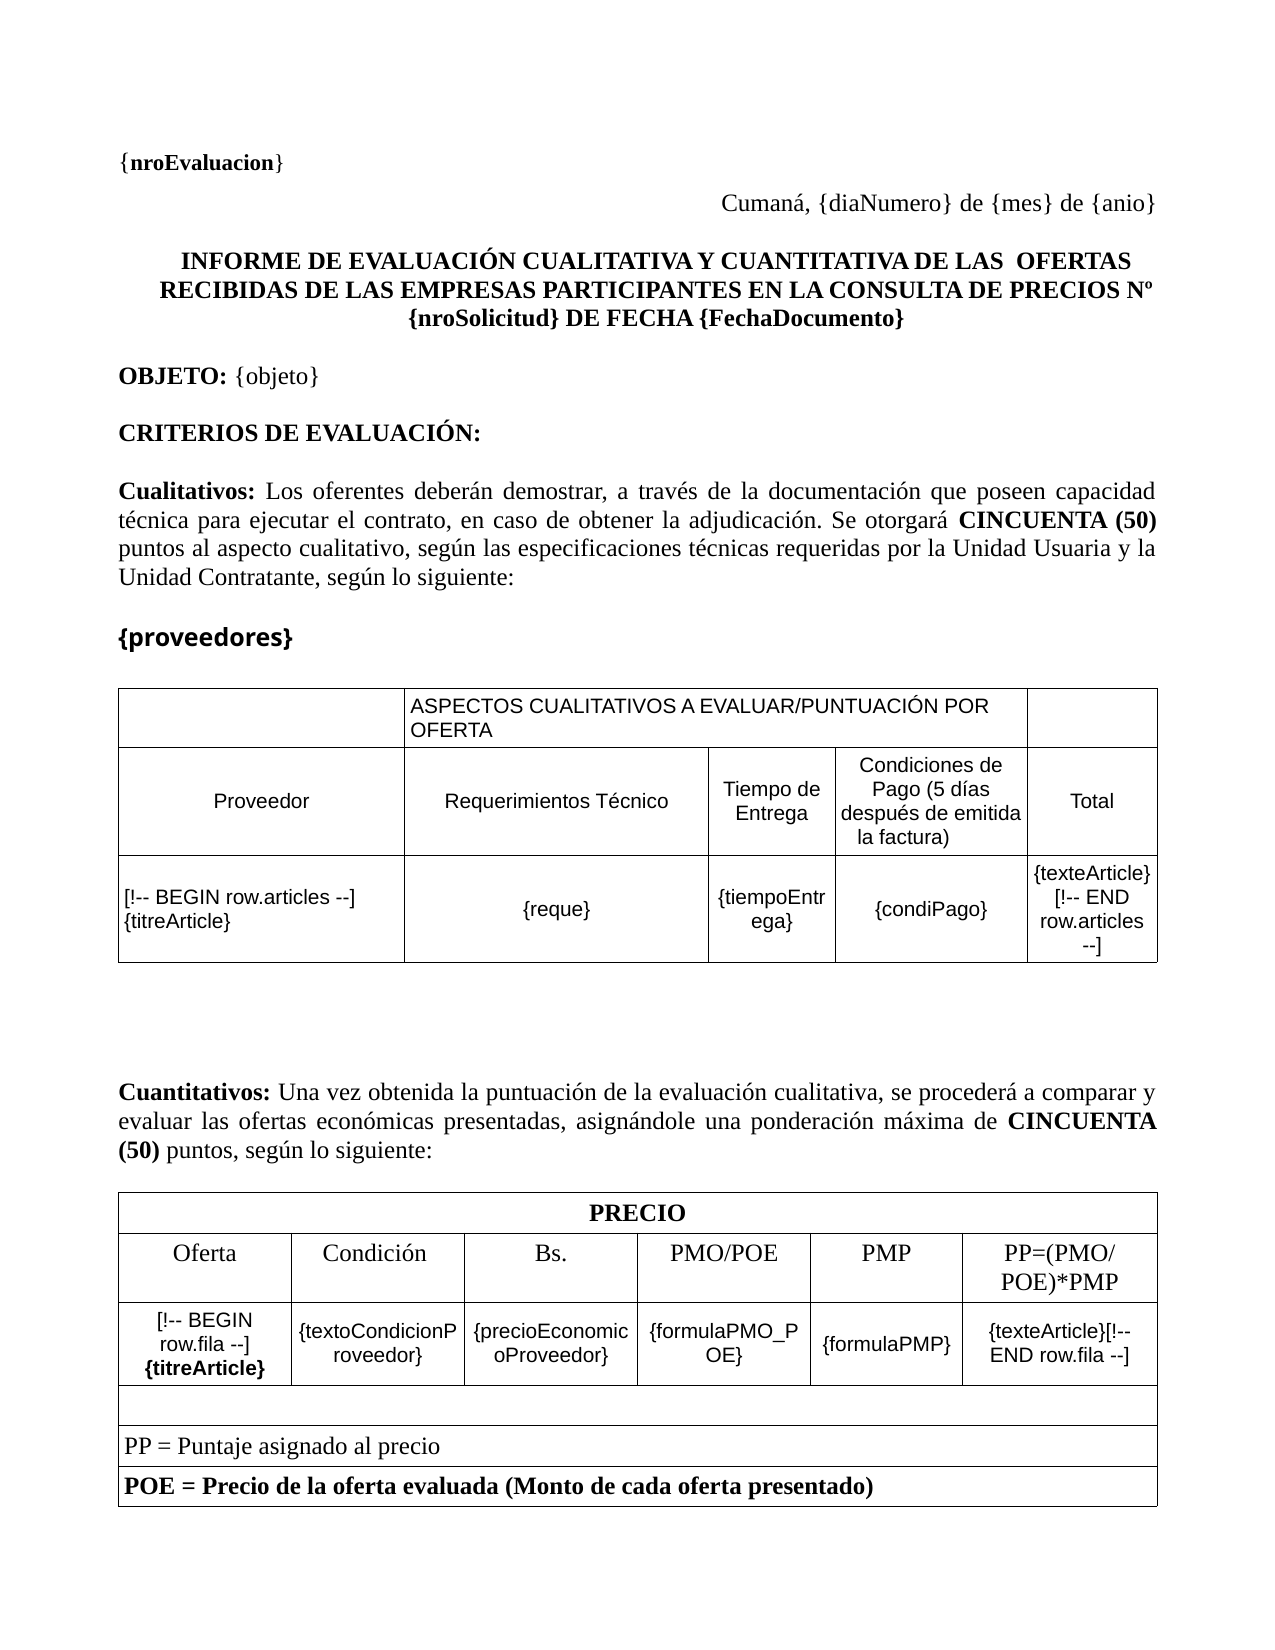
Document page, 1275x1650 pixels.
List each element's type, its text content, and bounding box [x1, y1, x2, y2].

text Cuantitativos: Una vez obtenida la puntuación de la evaluación cualitativa, se procederá a comparar y evaluar las ofertas económicas presentadas, asignándole una ponderación máxima de CINCUENTA (50) puntos, según lo siguiente: [118, 1077, 1157, 1163]
text Cualitativos: Los oferentes deberán demostrar, a través de la documentación que poseen capacidad técnica para ejecutar el contrato, en caso de obtener la adjudicación. Se otorgará CINCUENTA (50) puntos al aspecto cualitativo, según las especificaciones técnicas requeridas por la Unidad Usuaria y la Unidad Contratante, según lo siguiente: [118, 476, 1157, 591]
table_header [119, 689, 404, 747]
text {nroEvaluacion} [118, 147, 1157, 176]
table_cell {textoCondicionProveedor} [292, 1303, 464, 1385]
text OBJETO: {objeto} [118, 361, 1157, 390]
table_cell Proveedor [119, 748, 404, 855]
table_cell Total [1028, 748, 1157, 855]
table_cell {reque} [405, 856, 708, 962]
table_cell Condiciones de Pago (5 días después de emitida la factura) [836, 748, 1027, 855]
table_header [1028, 689, 1157, 747]
table_cell POE = Precio de la oferta evaluada (Monto de cada oferta presentado) [119, 1467, 1157, 1506]
table_cell {texteArticle}[!-- END row.fila --] [963, 1303, 1157, 1385]
table_header PRECIO [119, 1193, 1157, 1232]
table_cell {condiPago} [836, 856, 1027, 962]
table_cell Tiempo de Entrega [709, 748, 835, 855]
table_cell [!-- BEGIN row.fila --]{titreArticle} [119, 1303, 291, 1385]
table_cell {formulaPMO_POE} [638, 1303, 810, 1385]
table_cell {texteArticle}[!-- END row.articles --] [1028, 856, 1157, 962]
text INFORME DE EVALUACIÓN CUALITATIVA Y CUANTITATIVA DE LAS OFERTAS RECIBIDAS DE LAS EMPRESAS PARTICIPANTES EN LA CONSULTA DE PRECIOS Nº {nroSolicitud} DE FECHA {FechaDocumento} [156, 246, 1157, 332]
table_header ASPECTOS CUALITATIVOS A EVALUAR/PUNTUACIÓN POR OFERTA [405, 689, 1027, 747]
text {proveedores} [118, 620, 1157, 654]
table_cell {precioEconomicoProveedor} [465, 1303, 637, 1385]
table_cell {formulaPMP} [811, 1303, 962, 1385]
table_cell [!-- BEGIN row.articles --]{titreArticle} [119, 856, 404, 962]
text Cumaná, {diaNumero} de {mes} de {anio} [118, 188, 1157, 217]
table_cell PP=(PMO/POE)*PMP [963, 1234, 1157, 1302]
table_cell PMP [811, 1234, 962, 1302]
table_cell PP = Puntaje asignado al precio [119, 1426, 1157, 1466]
table_cell PMO/POE [638, 1234, 810, 1302]
table_cell Bs. [465, 1234, 637, 1302]
table_cell Requerimientos Técnico [405, 748, 708, 855]
table_cell {tiempoEntrega} [709, 856, 835, 962]
table_cell Oferta [119, 1234, 291, 1302]
text CRITERIOS DE EVALUACIÓN: [118, 418, 1157, 447]
table_cell [119, 1386, 1157, 1425]
table_cell Condición [292, 1234, 464, 1302]
